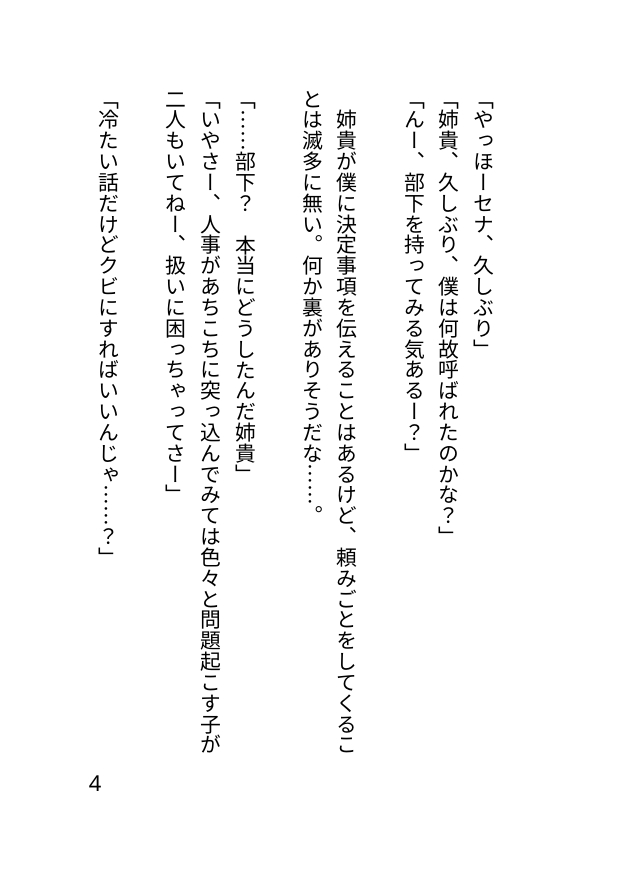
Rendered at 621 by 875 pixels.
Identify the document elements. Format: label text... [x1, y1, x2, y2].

text 「……部下？ 本当にどうしたんだ姉貴」 [230, 88, 260, 768]
text 「冷たい話だけどクビにすればいいんじゃ……？」 [93, 88, 124, 768]
text 「姉貴、久しぶり、僕は何故呼ばれたのかな？」 [434, 88, 464, 768]
text 「いやさー、人事があちこちに突っ込んでみては色々と問題起こす子が二人もいてねー、扱いに困っちゃってさー」 [161, 88, 226, 768]
text 「んー、部下を持ってみる気あるー？」 [399, 88, 429, 768]
text 姉貴が僕に決定事項を伝えることはあるけど、頼みごとをしてくることは滅多に無い。何か裏がありそうだな……。 [297, 88, 362, 768]
text 「やっほーセナ、久しぶり」 [469, 88, 499, 768]
